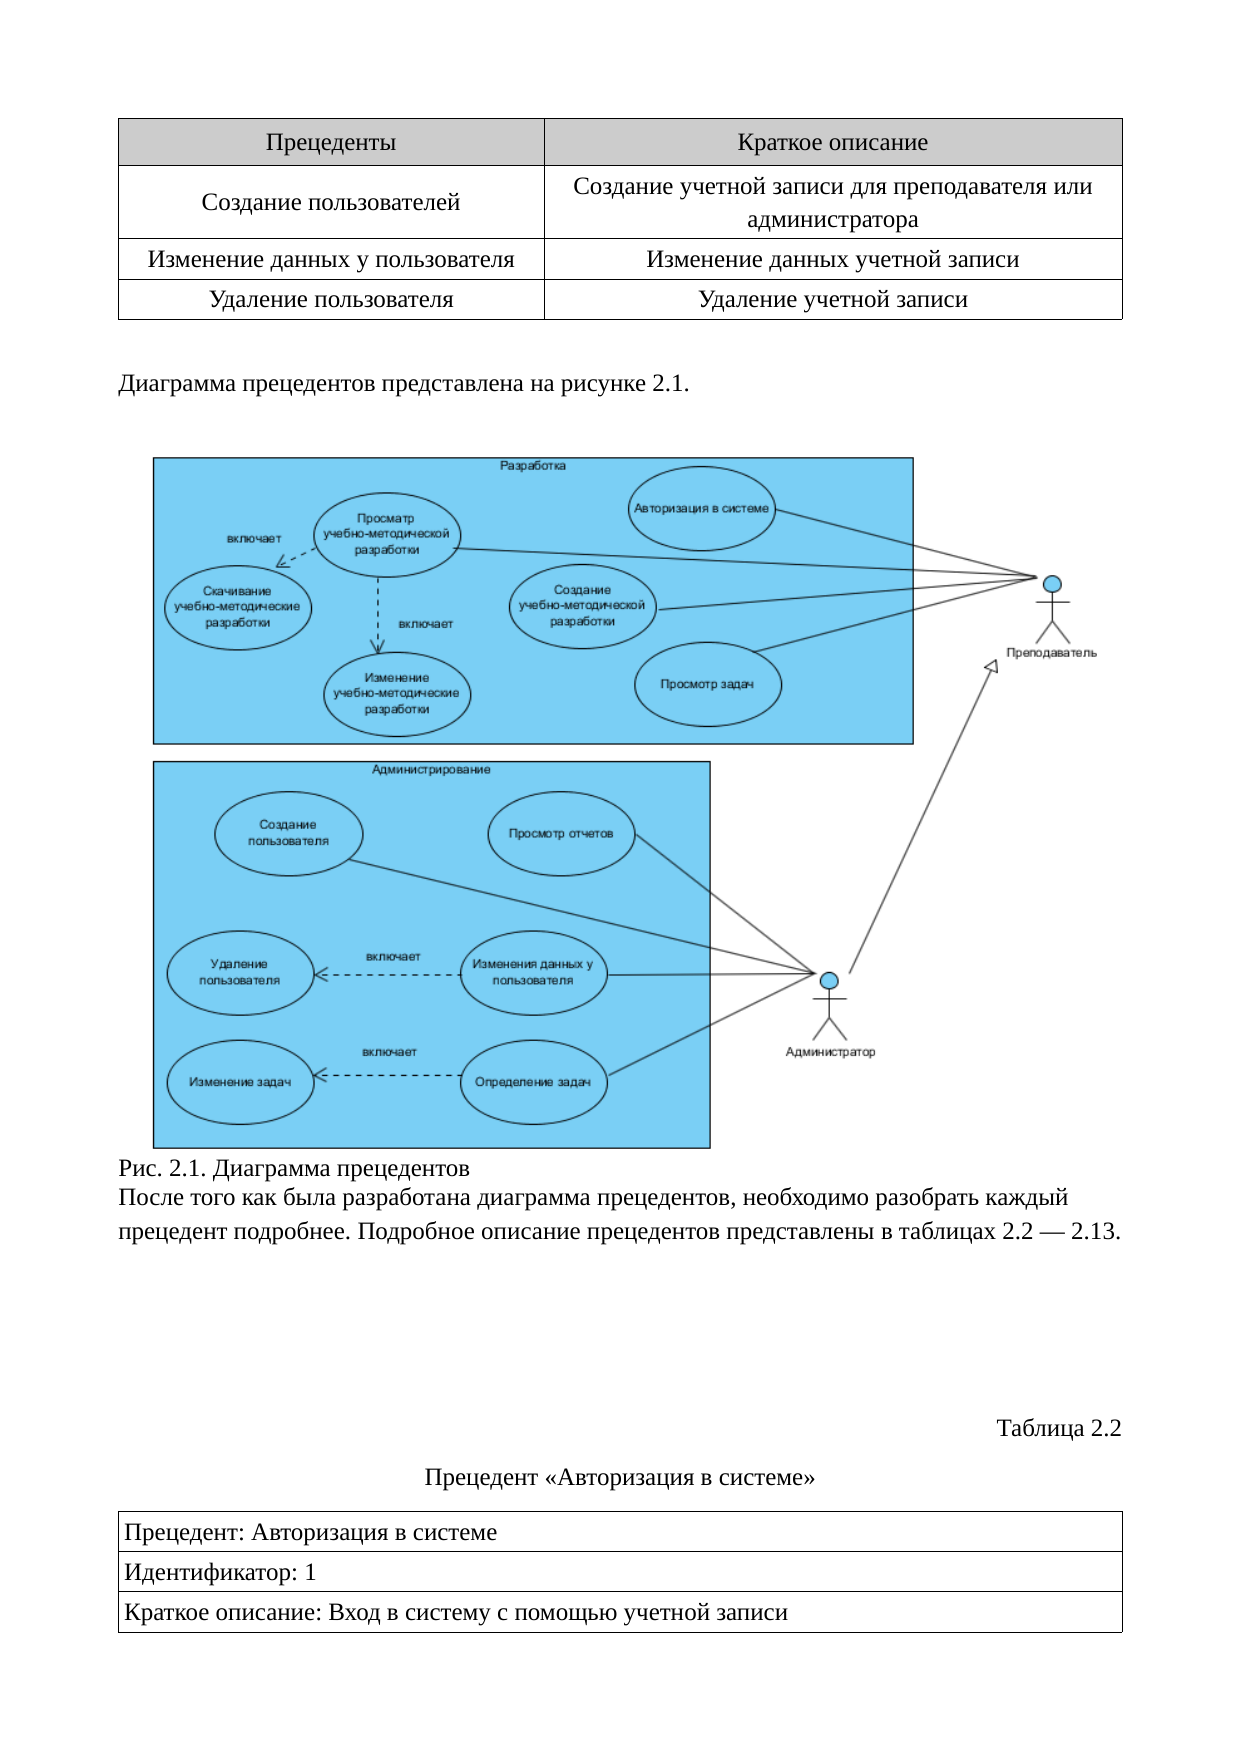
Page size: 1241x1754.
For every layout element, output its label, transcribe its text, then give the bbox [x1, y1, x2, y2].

text После того как была разработана диаграмма прецедентов, необходимо разобрать каждый прецедент подробнее. Подробное описание прецедентов представлены в таблицах 2.2 — 2.13. [118, 1182, 1122, 1245]
table_cell Создание пользователей [119, 166, 544, 238]
table_cell Создание учетной записи для преподавателя или администратора [545, 166, 1122, 238]
text Прецедент «Авторизация в системе» [118, 1462, 1122, 1491]
text Таблица 2.2 [118, 1413, 1122, 1441]
table_header Краткое описание [545, 119, 1122, 165]
table_cell Изменение данных учетной записи [545, 239, 1122, 279]
text Рис. 2.1. Диаграмма прецедентов [118, 1153, 1122, 1182]
table_header Прецеденты [119, 119, 544, 165]
table_cell Изменение данных у пользователя [119, 239, 544, 279]
table_cell Краткое описание: Вход в систему с помощью учетной записи [119, 1592, 1122, 1632]
picture [138, 442, 1102, 1154]
table_cell Удаление пользователя [119, 280, 544, 319]
table_header Прецедент: Авторизация в системе [119, 1512, 1122, 1551]
text Диаграмма прецедентов представлена на рисунке 2.1. [118, 368, 1122, 397]
table_cell Удаление учетной записи [545, 280, 1122, 319]
table_cell Идентификатор: 1 [119, 1552, 1122, 1591]
